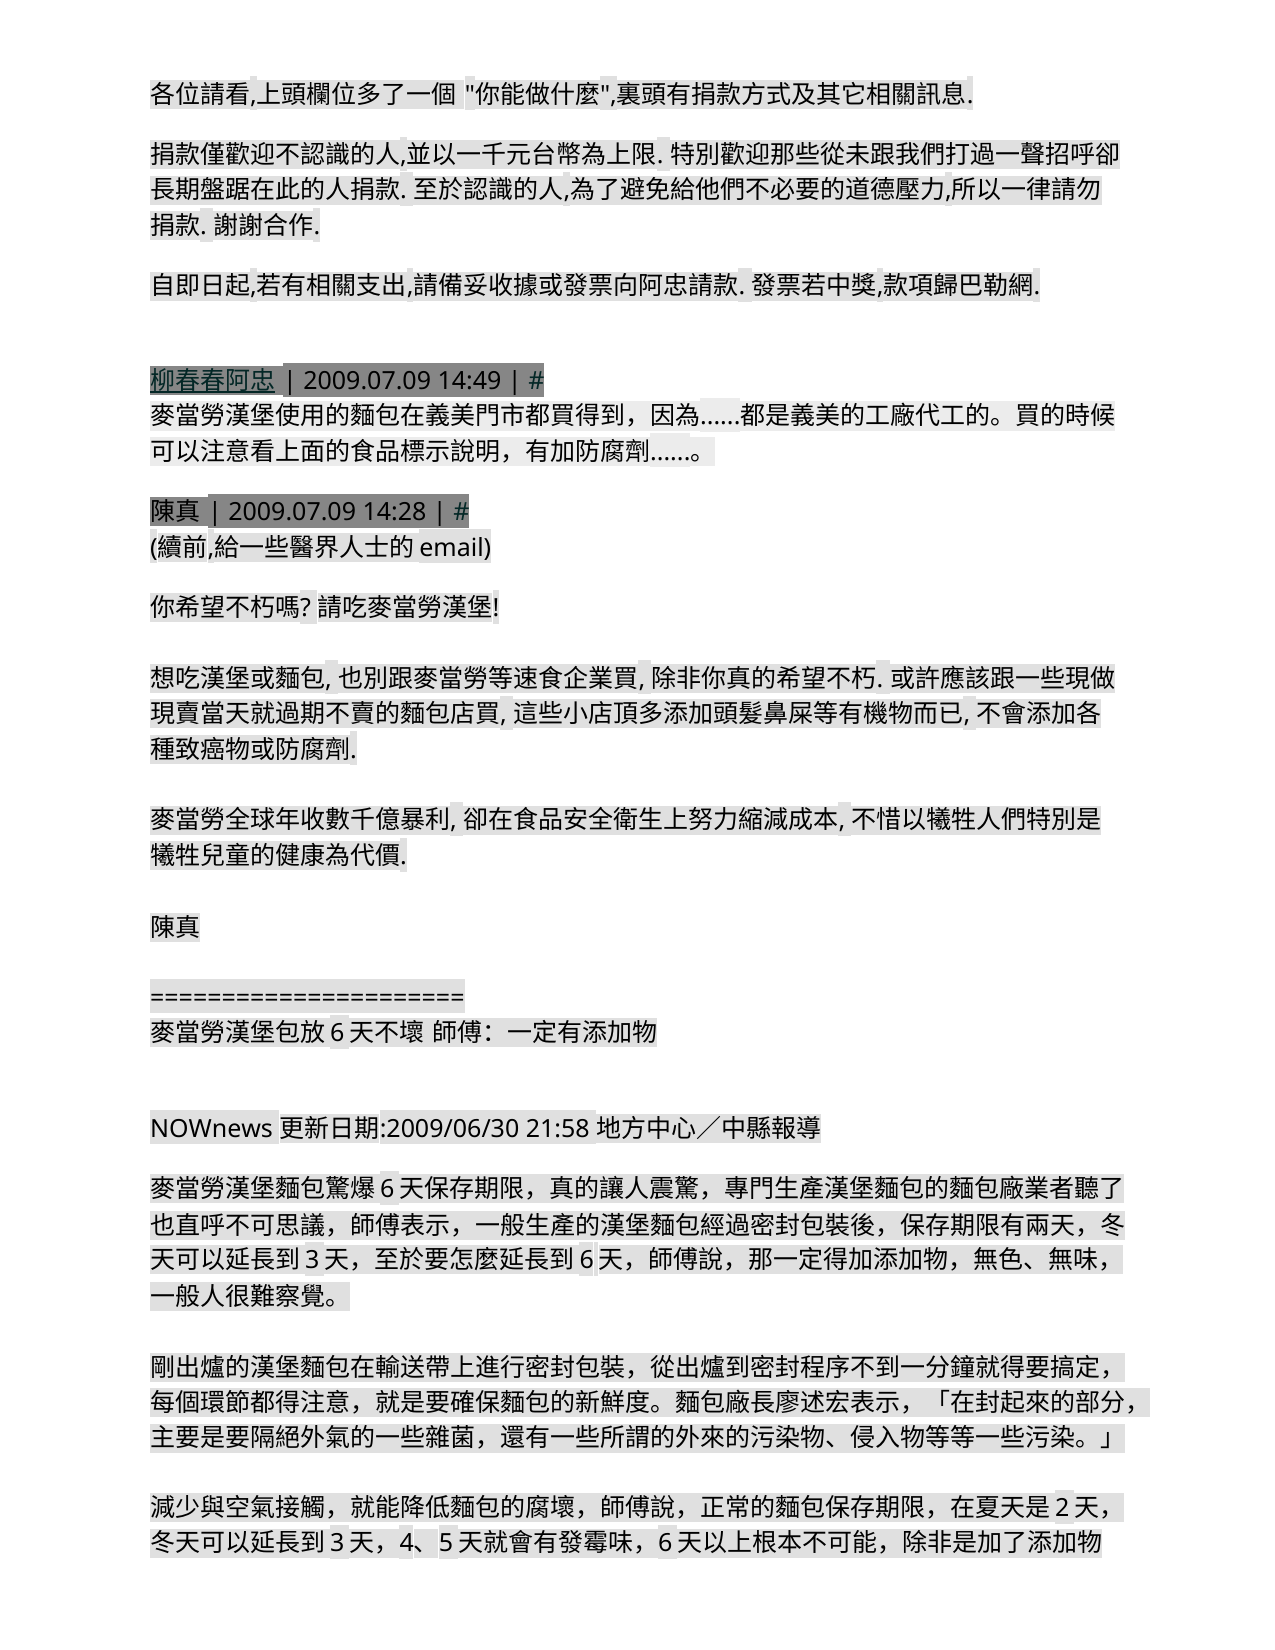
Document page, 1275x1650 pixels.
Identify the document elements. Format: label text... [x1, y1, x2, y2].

text 麥當勞漢堡使用的麵包在義美門市都買得到，因為......都是義美的工廠代工的。買的時候可以注意看上面的食品標示說明，有加防腐劑......。 [150, 397, 1125, 467]
text 自即日起,若有相關支出,請備妥收據或發票向阿忠請款. 發票若中獎,款項歸巴勒網. [150, 267, 1125, 302]
text 柳春春阿忠 | 2009.07.09 14:49 | # [150, 361, 1125, 397]
text 捐款僅歡迎不認識的人,並以一千元台幣為上限. 特別歡迎那些從未跟我們打過一聲招呼卻長期盤踞在此的人捐款. 至於認識的人,為了避免給他們不必要的道德壓力,所以一律請勿捐款. 謝謝合作. [150, 135, 1125, 242]
text 各位請看,上頭欄位多了一個 "你能做什麼",裏頭有捐款方式及其它相關訊息. [150, 75, 1125, 110]
text 你希望不朽嗎? 請吃麥當勞漢堡! 想吃漢堡或麵包, 也別跟麥當勞等速食企業買, 除非你真的希望不朽. 或許應該跟一些現做現賣當天就過期不賣的麵包店買, 這些小店頂多添加頭髮鼻屎等有機物而已, 不會添加各種致癌物或防腐劑. 麥當勞全球年收數千億暴利, 卻在食品安全衛生上努力縮減成本, 不惜以犧牲人們特別是犧牲兒童的健康為代價. 陳真 ====================== 麥當勞漢堡包放6天不壞 師傅：一定有添加物 [150, 588, 1125, 1049]
text 陳真 | 2009.07.09 14:28 | # [150, 492, 1125, 528]
text (續前,給一些醫界人士的email) [150, 528, 1125, 563]
text NOWnews 更新日期:2009/06/30 21:58 地方中心／中縣報導 [150, 1074, 1125, 1144]
text 麥當勞漢堡麵包驚爆6天保存期限，真的讓人震驚，專門生產漢堡麵包的麵包廠業者聽了也直呼不可思議，師傅表示，一般生產的漢堡麵包經過密封包裝後，保存期限有兩天，冬天可以延長到3天，至於要怎麼延長到6天，師傅說，那一定得加添加物，無色、無味，一般人很難察覺。 剛出爐的漢堡麵包在輸送帶上進行密封包裝，從出爐到密封程序不到一分鐘就得要搞定，每個環節都得注意，就是要確保麵包的新鮮度。麵包廠長廖述宏表示，「在封起來的部分，主要是要隔絕外氣的一些雜菌，還有一些所謂的外來的污染物、侵入物等等一些污染。」 減少與空氣接觸，就能降低麵包的腐壞，師傅說，正常的麵包保存期限，在夏天是2天，冬天可以延長到3天，4、5天就會有發霉味，6天以上根本不可能，除非是加了添加物來延長期限，而且無味，外觀又沒有改變，一般人根本很難察覺。 廖述宏指出，「它的內容物對人體食用之後的安全性就有待商榷，口感部分，如果外行人的部分，基本上是沒有很大的顯著差異。」吃了添加物的麵包，對人體健康是有害無益，民眾要怎麼避免，就得要看業者做生意有沒有良心。(新聞來源：東森新聞記者陳學風、蕭光志) ====================== 麵包含防腐劑？麥當勞：未超標 [150, 1169, 1125, 1559]
